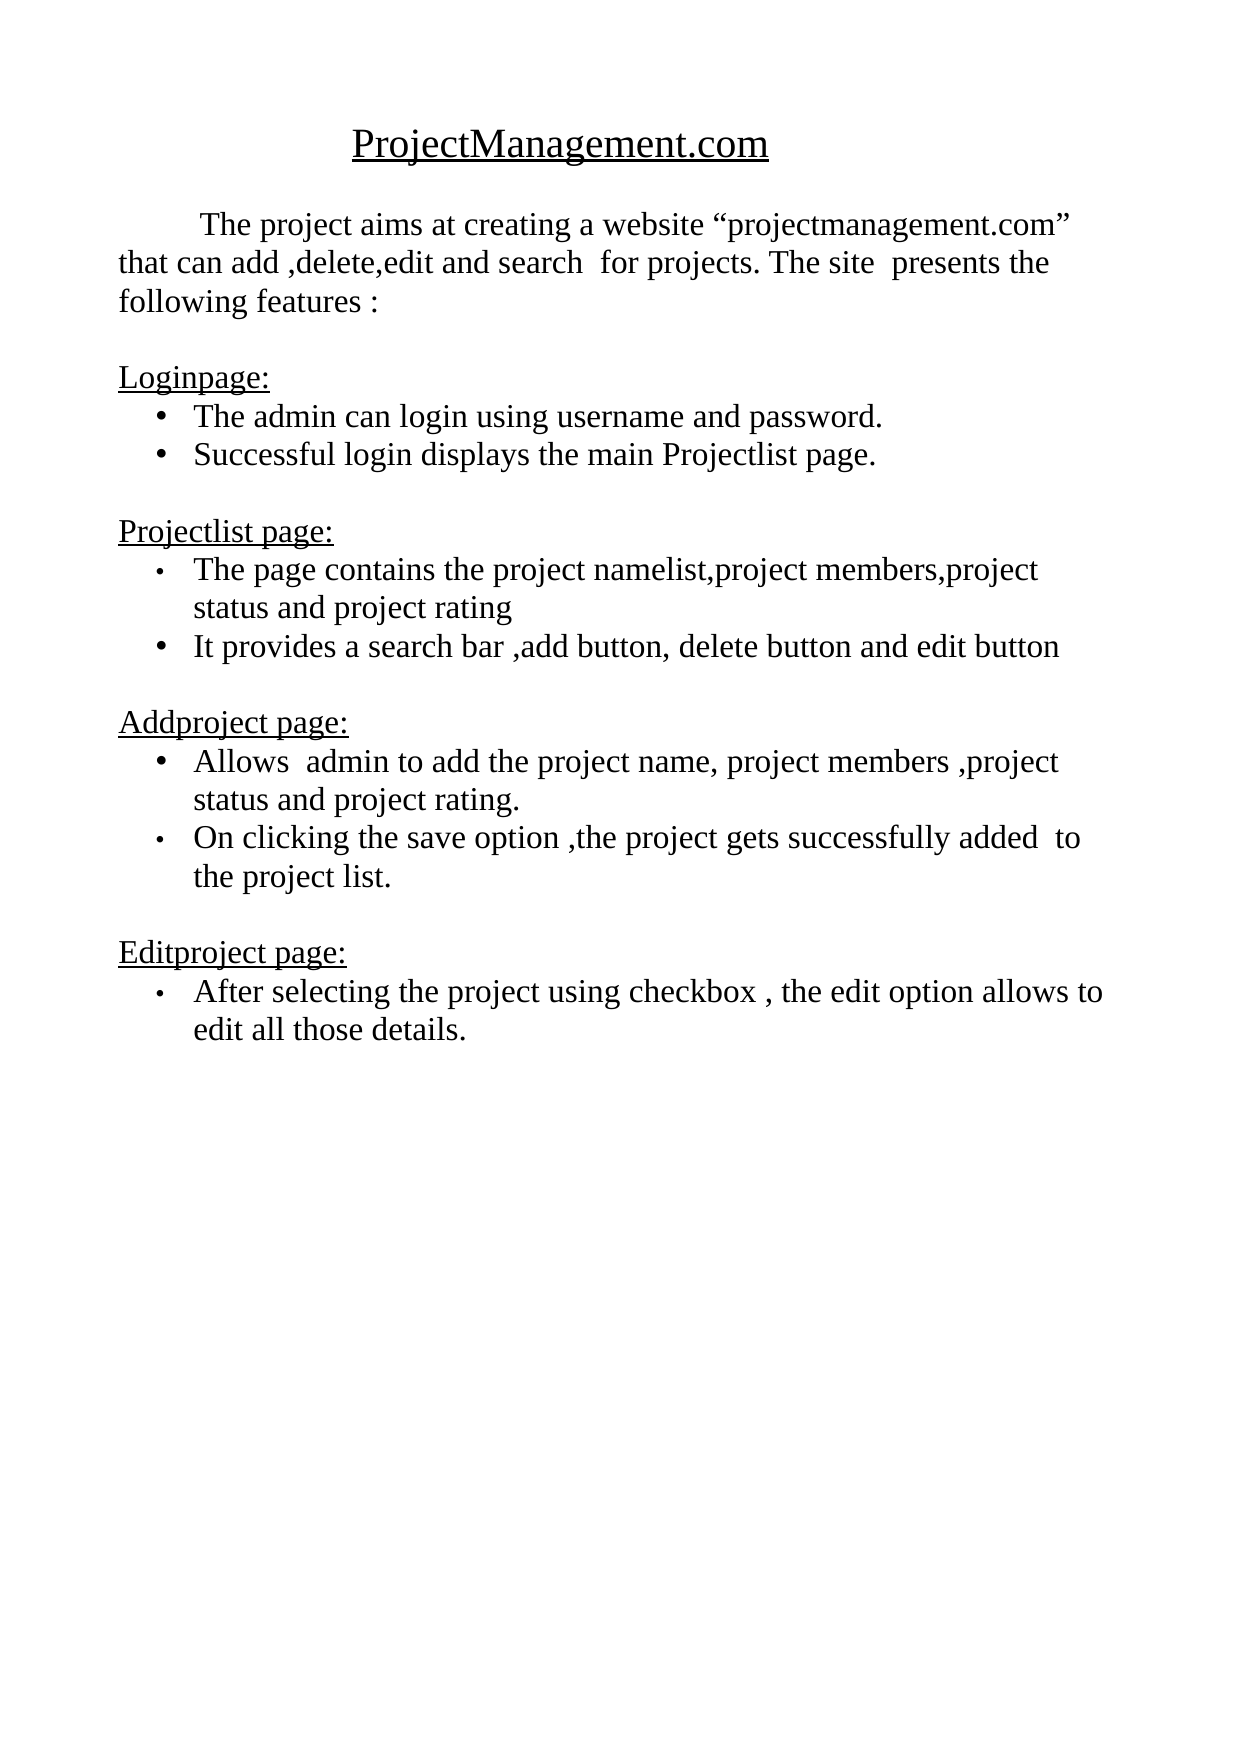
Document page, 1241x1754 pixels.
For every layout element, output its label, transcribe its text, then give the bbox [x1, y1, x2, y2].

list On clicking the save option ,the project gets successfully added to the project list. [156, 818, 1122, 894]
list Allows admin to add the project name, project members ,project status and project rating. [156, 741, 1122, 818]
list After selecting the project using checkbox , the edit option allows to edit all those details. [156, 971, 1122, 1048]
list The admin can login using username and password. [156, 396, 1122, 434]
text Loginpage: [118, 358, 1122, 396]
text The project aims at creating a website “projectmanagement.com” that can add ,delete,edit and search for projects. The site presents the following features : [118, 204, 1122, 319]
text Addproject page: [118, 703, 1122, 741]
text Editproject page: [118, 933, 1122, 971]
list The page contains the project namelist,project members,project status and project rating [156, 549, 1122, 626]
text ProjectManagement.com [118, 118, 1122, 166]
list It provides a search bar ,add button, delete button and edit button [156, 626, 1122, 664]
text Projectlist page: [118, 511, 1122, 549]
list Successful login displays the main Projectlist page. [156, 434, 1122, 473]
